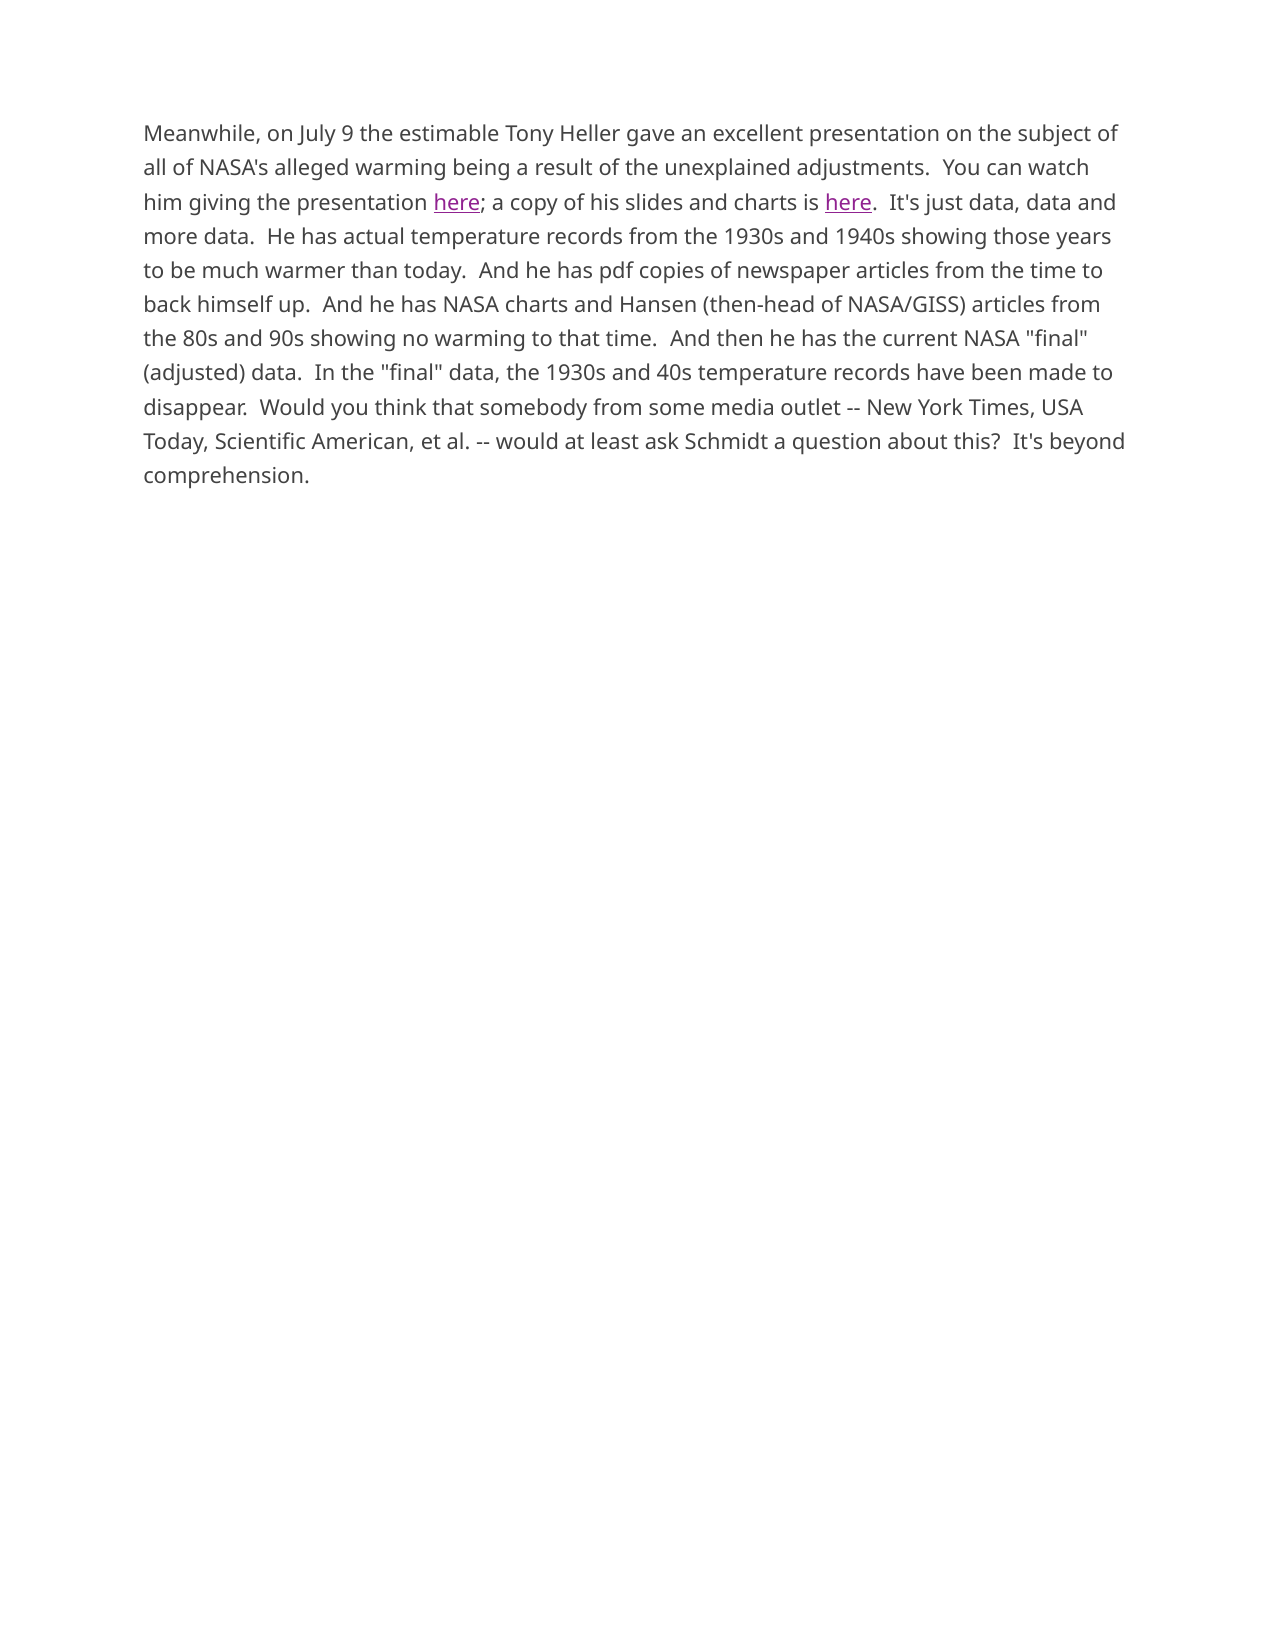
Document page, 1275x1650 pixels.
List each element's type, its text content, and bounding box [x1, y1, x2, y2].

text Meanwhile, on July 9 the estimable Tony Heller gave an excellent presentation on the subject of all of NASA's alleged warming being a result of the unexplained adjustments. You can watch him giving the presentation here; a copy of his slides and charts is here. It's just data, data and more data. He has actual temperature records from the 1930s and 1940s showing those years to be much warmer than today. And he has pdf copies of newspaper articles from the time to back himself up. And he has NASA charts and Hansen (then-head of NASA/GISS) articles from the 80s and 90s showing no warming to that time. And then he has the current NASA "final" (adjusted) data. In the "final" data, the 1930s and 40s temperature records have been made to disappear. Would you think that somebody from some media outlet -- New York Times, USA Today, Scientific American, et al. -- would at least ask Schmidt a question about this? It's beyond comprehension. [143, 118, 1132, 489]
